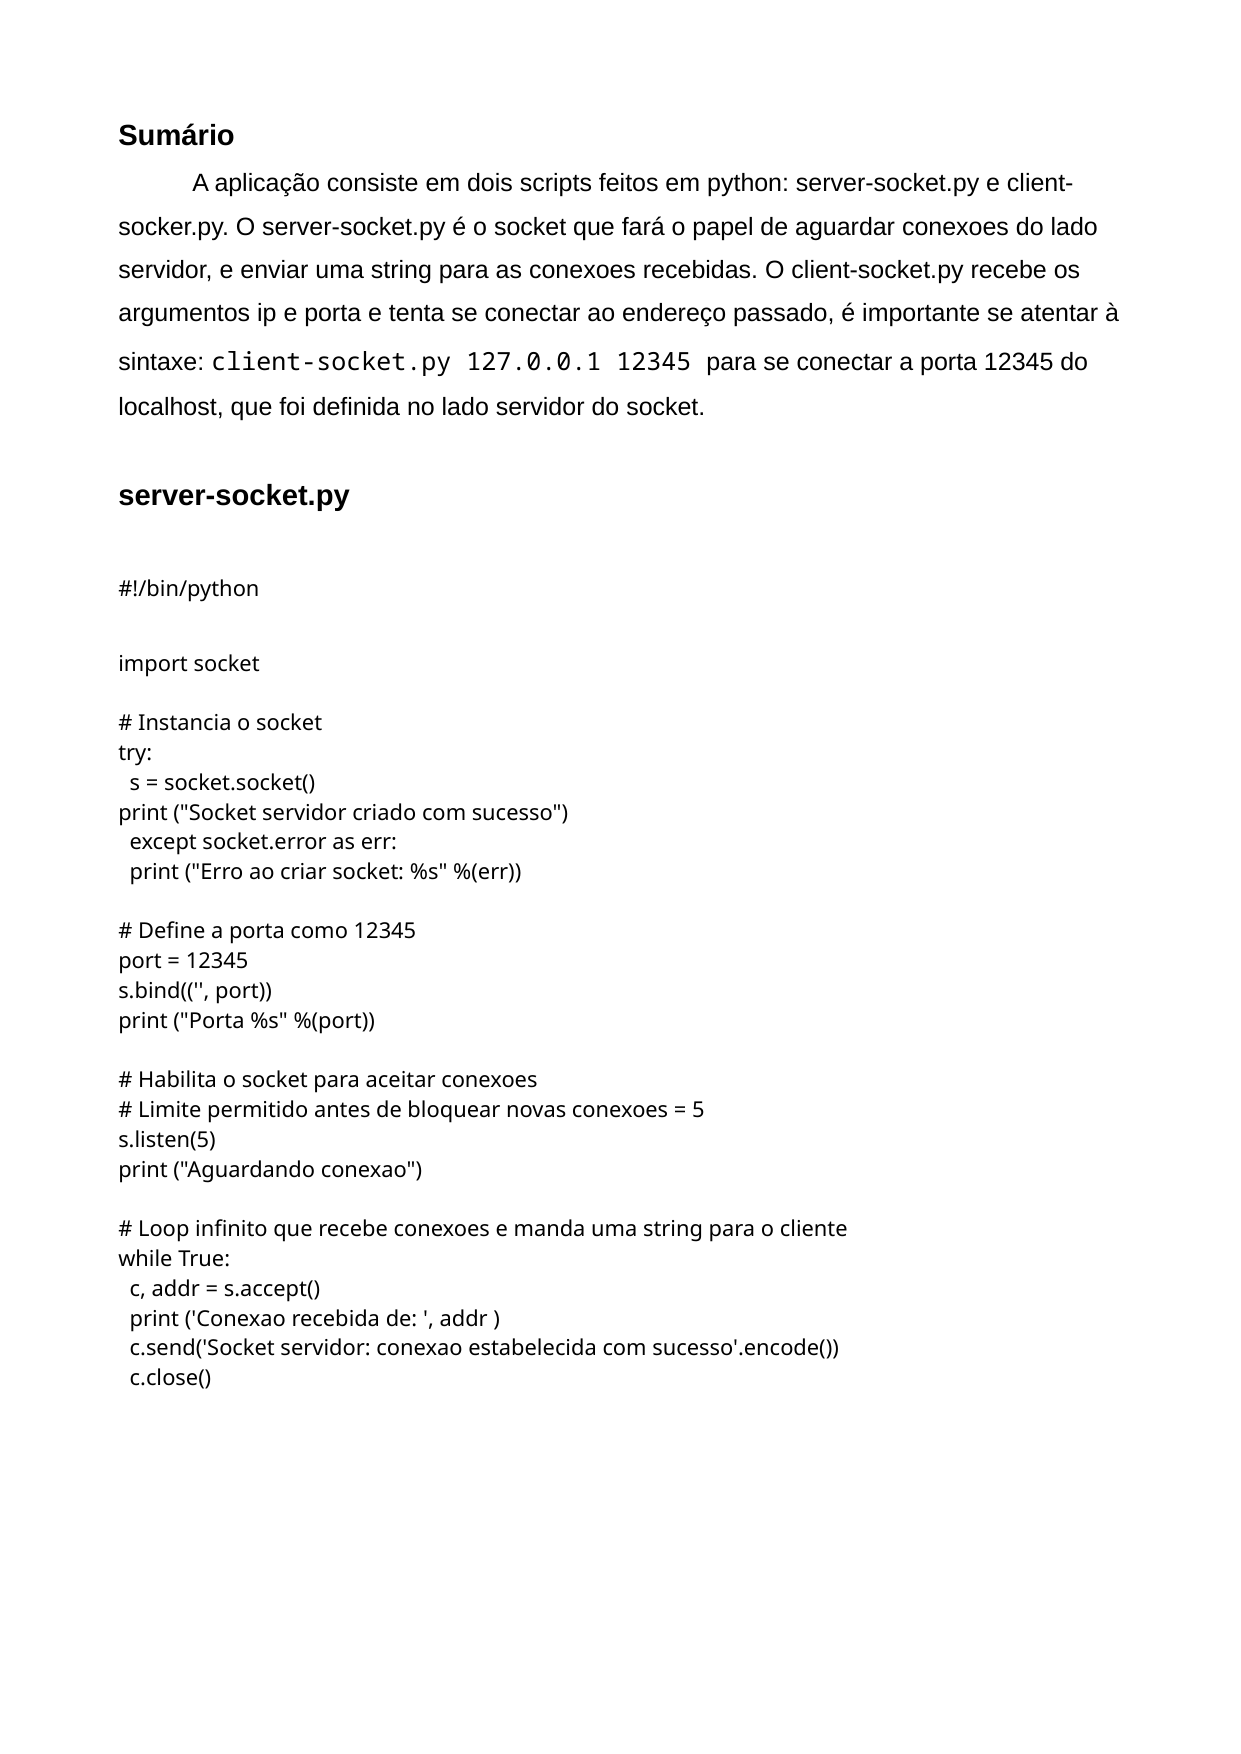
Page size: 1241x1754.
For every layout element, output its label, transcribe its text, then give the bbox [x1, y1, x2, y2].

text print ('Conexao recebida de: ', addr ) [118, 1303, 1122, 1332]
text except socket.error as err: [118, 826, 1122, 856]
text s.bind(('', port)) [118, 975, 1122, 1005]
text # Loop infinito que recebe conexoes e manda uma string para o cliente [118, 1213, 1122, 1243]
text import socket [118, 648, 1122, 677]
text c.send('Socket servidor: conexao estabelecida com sucesso'.encode()) [118, 1332, 1122, 1362]
text # Habilita o socket para aceitar conexoes [118, 1064, 1122, 1094]
text s.listen(5) [118, 1124, 1122, 1154]
text while True: [118, 1243, 1122, 1273]
text # Define a porta como 12345 [118, 916, 1122, 945]
text port = 12345 [118, 945, 1122, 975]
text print ("Aguardando conexao") [118, 1154, 1122, 1183]
text Sumário [118, 118, 1122, 152]
text server-socket.py [118, 478, 1122, 512]
text try: [118, 737, 1122, 767]
text A aplicação consiste em dois scripts feitos em python: server-socket.py e client-socker.py. O server-socket.py é o socket que fará o papel de aguardar conexoes do lado servidor, e enviar uma string para as conexoes recebidas. O client-socket.py recebe os argumentos ip e porta e tenta se conectar ao endereço passado, é importante se atentar à sintaxe: client-socket.py 127.0.0.1 12345 para se conectar a porta 12345 do localhost, que foi definida no lado servidor do socket. [118, 168, 1122, 421]
text print ("Socket servidor criado com sucesso") [118, 796, 1122, 826]
text c, addr = s.accept() [118, 1273, 1122, 1303]
text # Instancia o socket [118, 707, 1122, 737]
text # Limite permitido antes de bloquear novas conexoes = 5 [118, 1094, 1122, 1124]
text print ("Porta %s" %(port)) [118, 1005, 1122, 1035]
text print ("Erro ao criar socket: %s" %(err)) [118, 856, 1122, 886]
text #!/bin/python [118, 573, 1122, 603]
text s = socket.socket() [118, 767, 1122, 796]
text c.close() [118, 1362, 1122, 1392]
